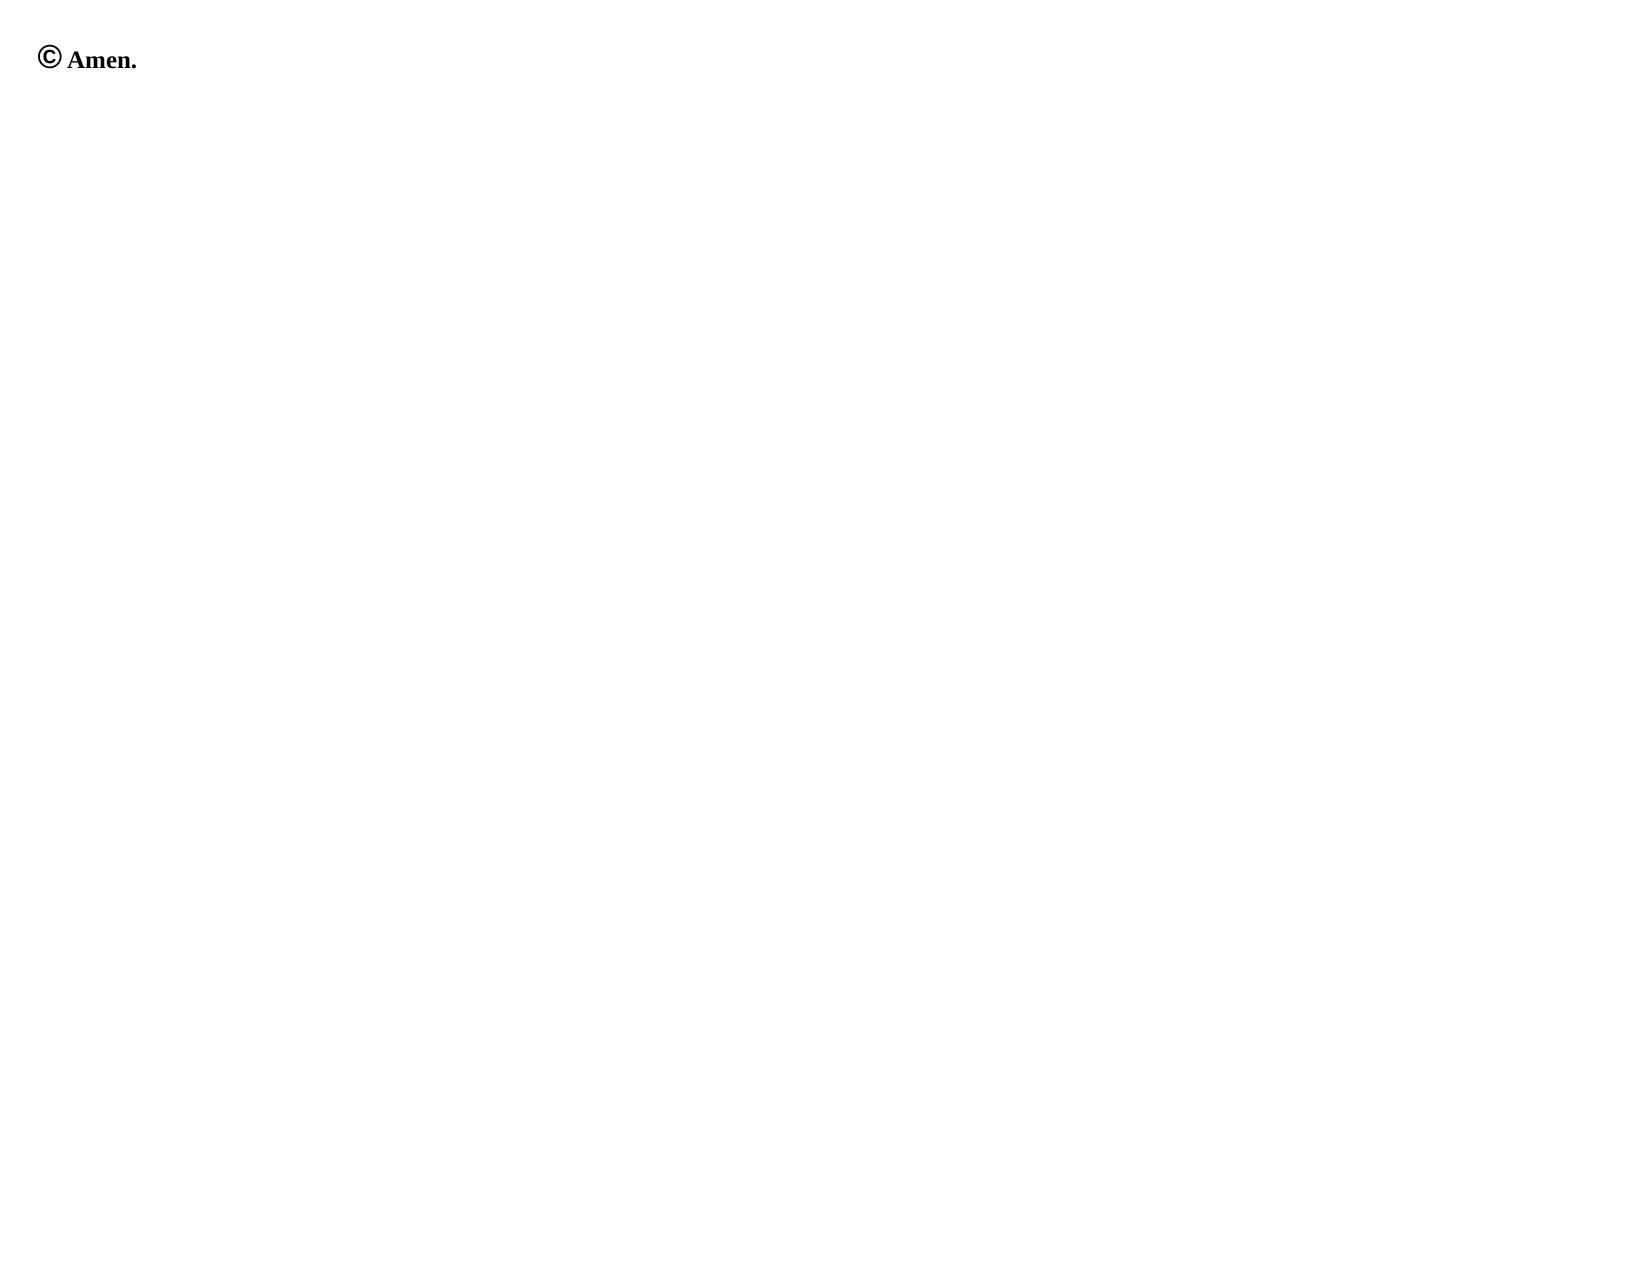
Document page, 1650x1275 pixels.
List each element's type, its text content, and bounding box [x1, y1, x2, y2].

text © Amen. [37, 37, 1027, 76]
